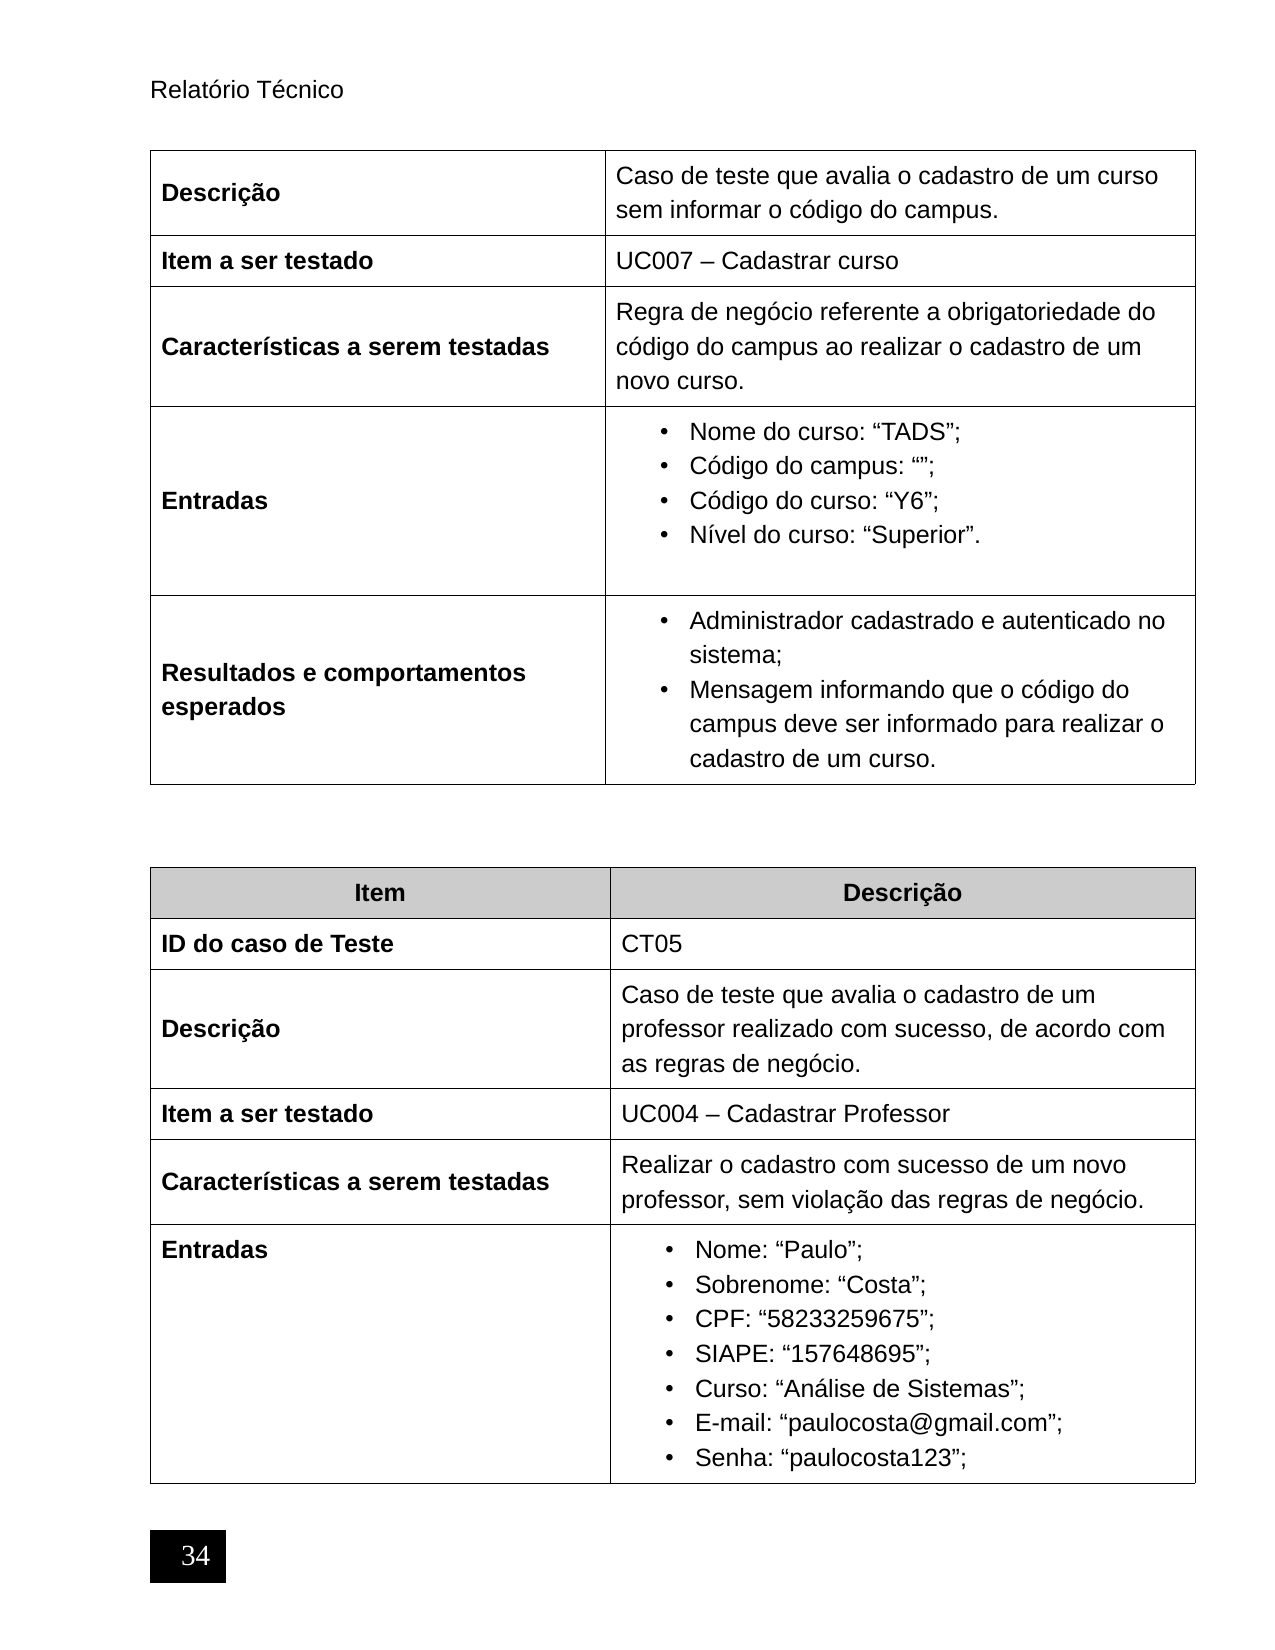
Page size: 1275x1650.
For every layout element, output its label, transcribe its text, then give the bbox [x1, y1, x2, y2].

table_cell UC007 – Cadastrar curso [606, 236, 1195, 286]
table_cell Nome: “Paulo”; Sobrenome: “Costa”; CPF: “58233259675”; SIAPE: “157648695”; Curso: “Análise de Sistemas”; E-mail: “paulocosta@gmail.com”; Senha: “paulocosta123”; Confirmação de senha: “paulocosta123”. [611, 1225, 1195, 1483]
table_cell Caso de teste que avalia o cadastro de um professor realizado com sucesso, de acordo com as regras de negócio. [611, 970, 1195, 1088]
table_cell CT05 [611, 919, 1195, 969]
table_cell Administrador cadastrado e autenticado no sistema; Mensagem informando que o código do campus deve ser informado para realizar o cadastro de um curso. [606, 596, 1195, 783]
table_cell Características a serem testadas [151, 287, 605, 406]
table_cell Regra de negócio referente a obrigatoriedade do código do campus ao realizar o cadastro de um novo curso. [606, 287, 1195, 406]
table_cell ID do caso de Teste [151, 919, 610, 969]
table_header Item [151, 868, 610, 918]
table_header Descrição [611, 868, 1195, 918]
table_cell Item a ser testado [151, 236, 605, 286]
table_cell Características a serem testadas [151, 1140, 610, 1224]
table_cell Nome do curso: “TADS”; Código do campus: “”; Código do curso: “Y6”; Nível do curso: “Superior”. [606, 407, 1195, 595]
table_cell Descrição [151, 970, 610, 1088]
table_cell Realizar o cadastro com sucesso de um novo professor, sem violação das regras de negócio. [611, 1140, 1195, 1224]
table_cell Item a ser testado [151, 1089, 610, 1139]
table_cell Entradas [151, 1225, 610, 1483]
table_cell Entradas [151, 407, 605, 595]
table_cell Resultados e comportamentos esperados [151, 596, 605, 783]
table_cell UC004 – Cadastrar Professor [611, 1089, 1195, 1139]
table_cell Descrição [151, 151, 605, 235]
table_cell Caso de teste que avalia o cadastro de um curso sem informar o código do campus. [606, 151, 1195, 235]
